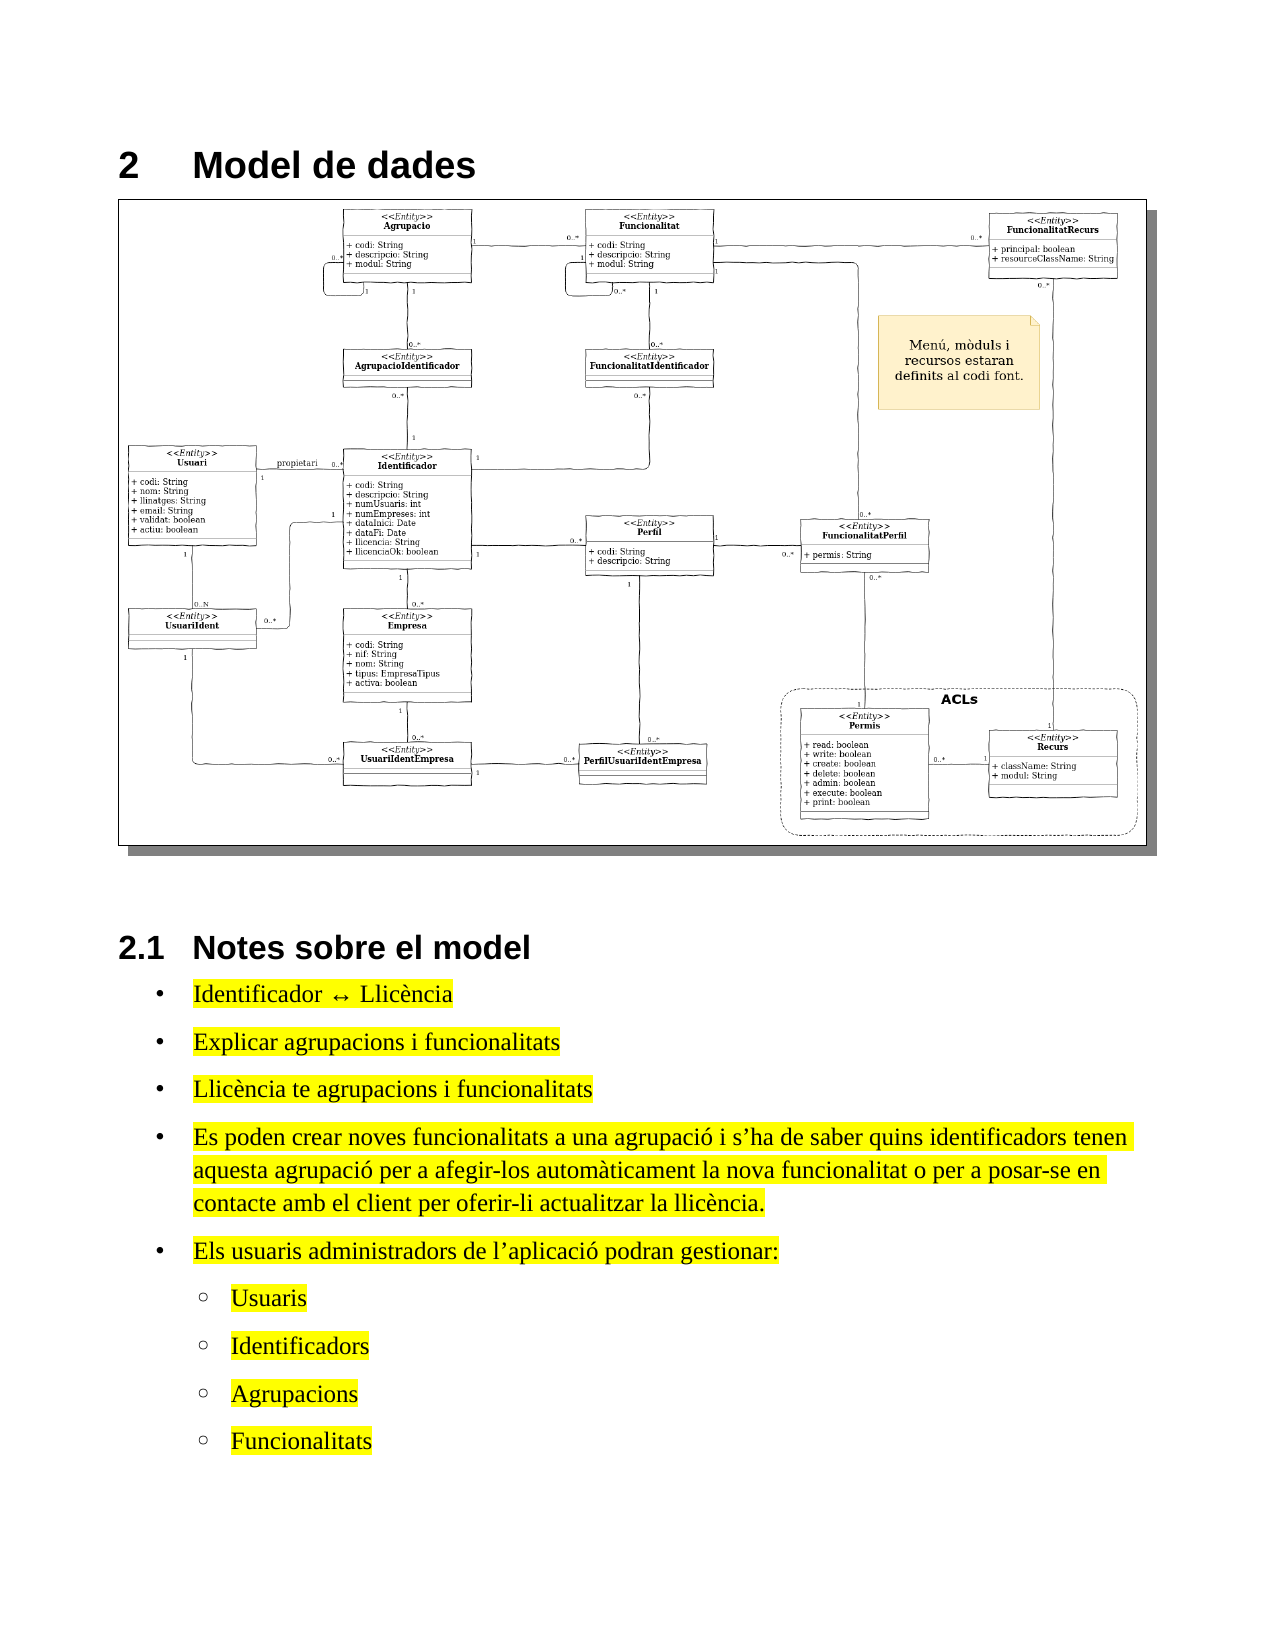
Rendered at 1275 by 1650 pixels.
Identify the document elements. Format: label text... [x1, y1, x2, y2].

list Llicència te agrupacions i funcionalitats [156, 1074, 1157, 1103]
list Explicar agrupacions i funcionalitats [156, 1027, 1157, 1056]
list Es poden crear noves funcionalitats a una agrupació i s’ha de saber quins identificadors tenen aquesta agrupació per a afegir-los automàticament la nova funcionalitat o per a posar-se en contacte amb el client per oferir-li actualitzar la llicència. [156, 1122, 1157, 1217]
list Els usuaris administradors de l’aplicació podran gestionar: [156, 1236, 1157, 1264]
list Usuaris [193, 1283, 1157, 1312]
subtitle Notes sobre el model [118, 928, 1157, 967]
list Identificadors [193, 1331, 1157, 1360]
list Identificador ↔ Llicència [156, 979, 1157, 1008]
picture [121, 202, 1144, 842]
subtitle Model de dades [118, 143, 1157, 187]
list Agrupacions [193, 1379, 1157, 1407]
list Funcionalitats [193, 1426, 1157, 1455]
